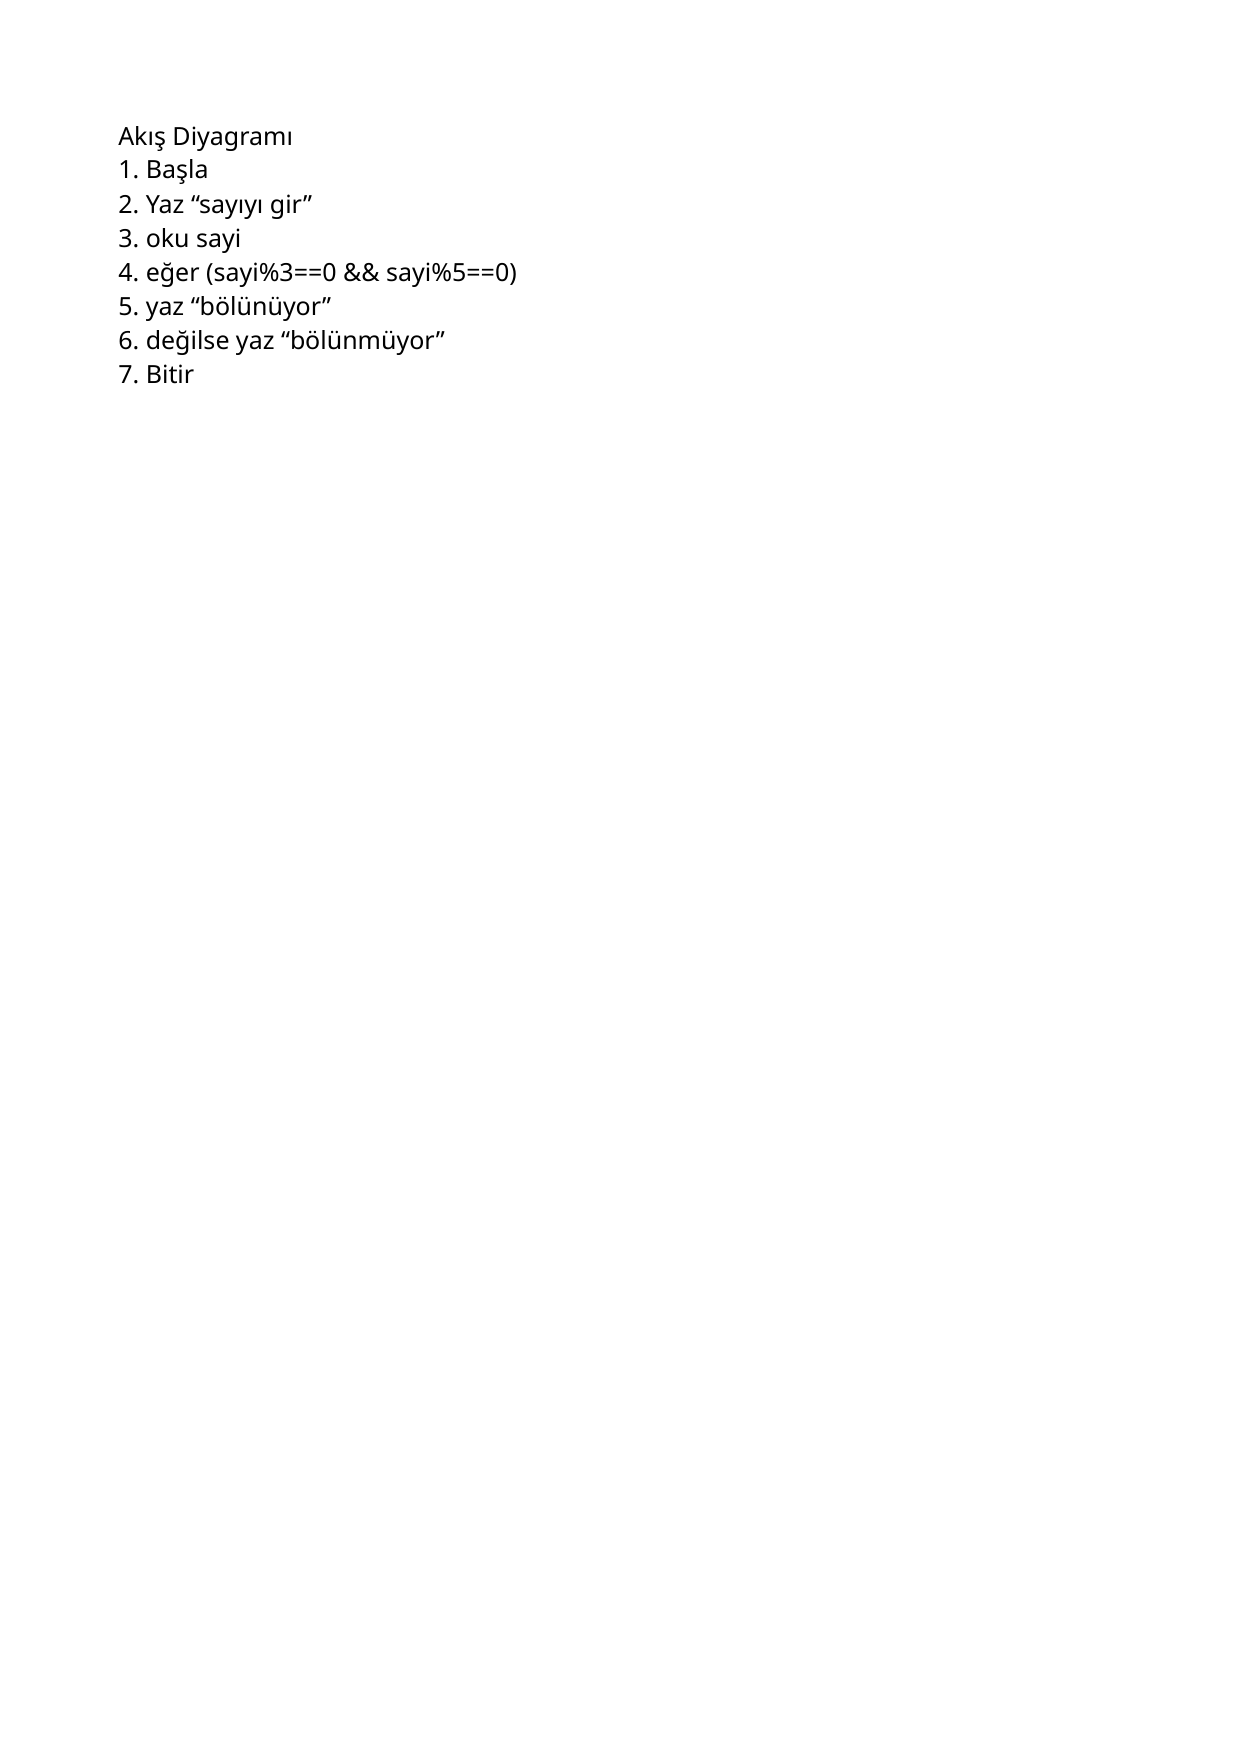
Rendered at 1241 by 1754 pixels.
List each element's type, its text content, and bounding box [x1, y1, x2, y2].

text 7. Bitir [118, 357, 1122, 391]
text Akış Diyagramı [118, 118, 1122, 152]
text 6. değilse yaz “bölünmüyor” [118, 322, 1122, 357]
text 4. eğer (sayi%3==0 && sayi%5==0) [118, 254, 1122, 288]
text 2. Yaz “sayıyı gir” [118, 186, 1122, 220]
text 5. yaz “bölünüyor” [118, 288, 1122, 322]
text 1. Başla [118, 152, 1122, 186]
text 3. oku sayi [118, 220, 1122, 254]
